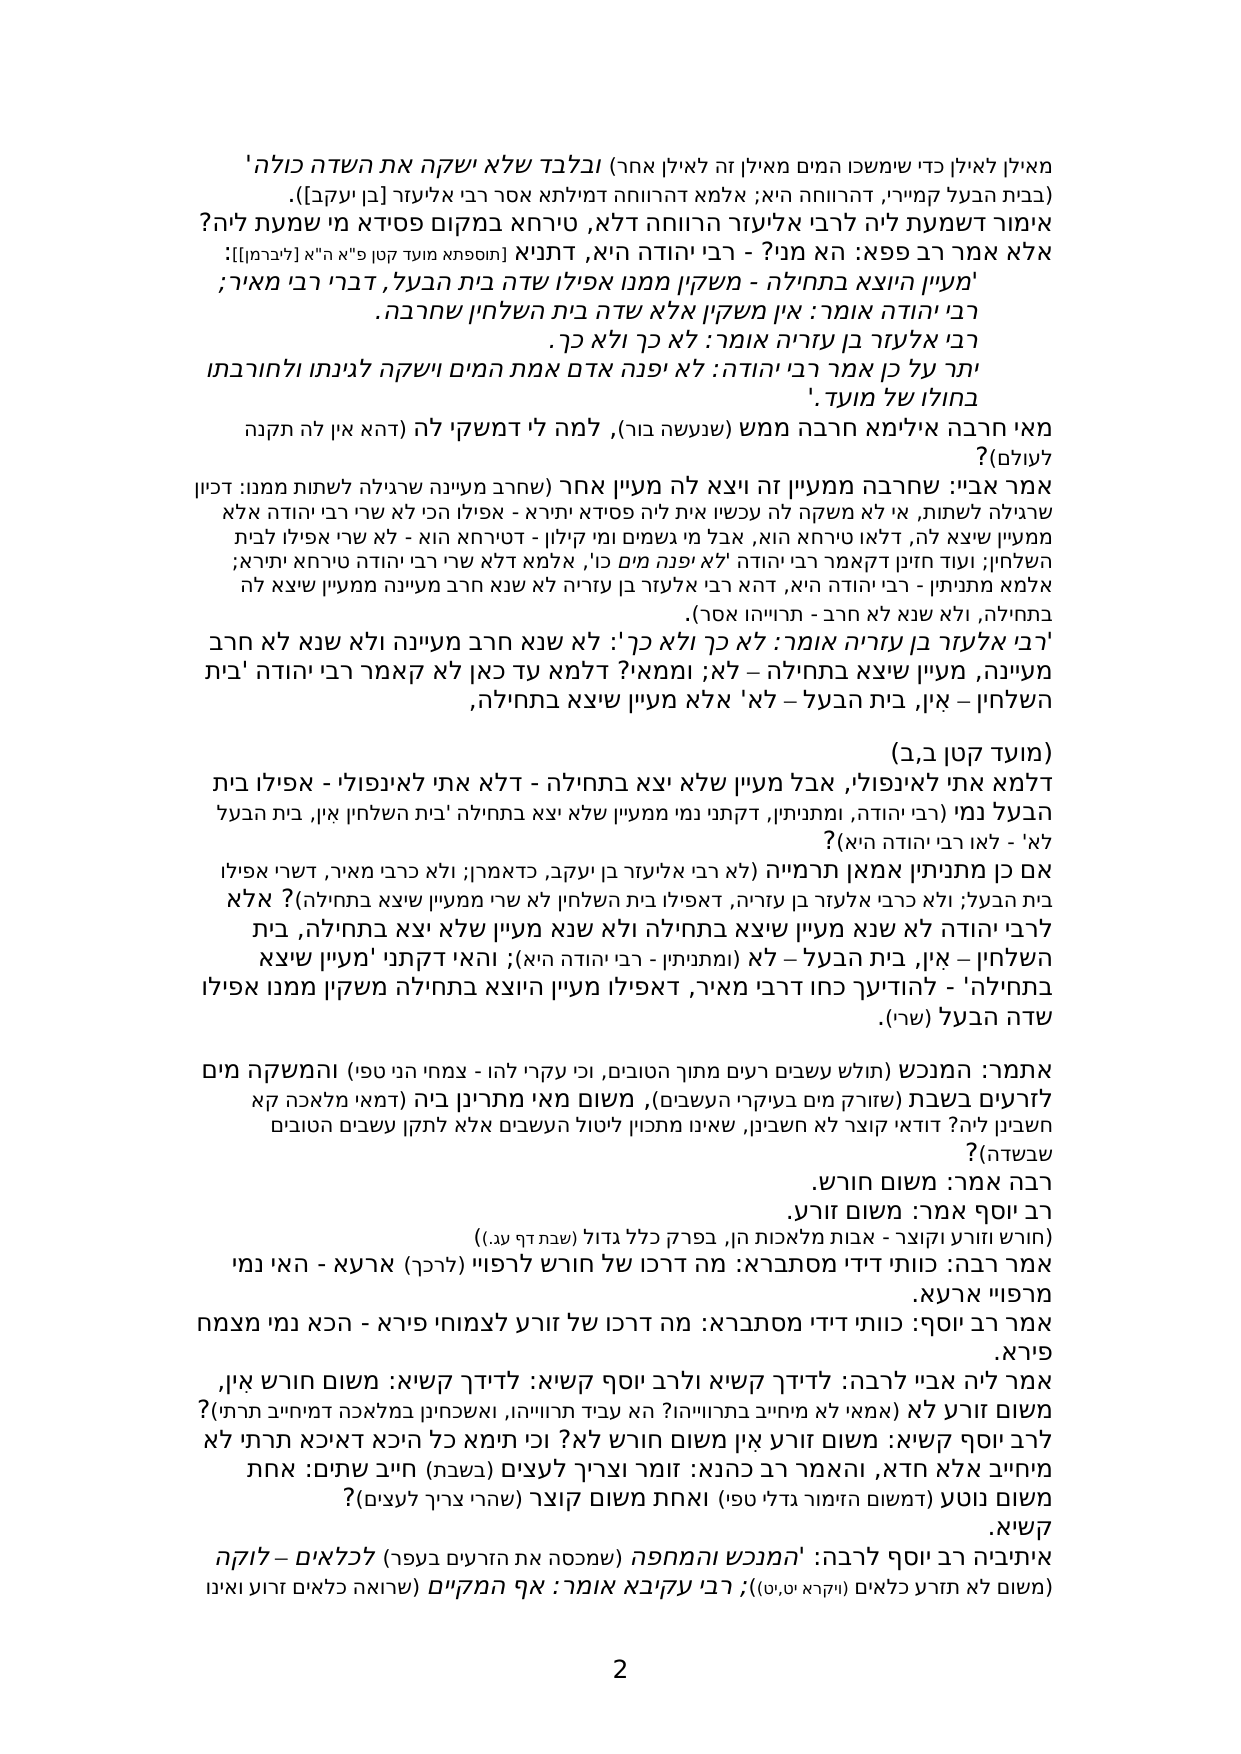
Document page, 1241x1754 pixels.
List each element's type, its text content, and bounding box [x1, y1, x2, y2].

text (מועד קטן ב,ב) [187, 739, 1053, 768]
text דלמא אתי לאינפולי, אבל מעיין שלא יצא בתחילה - דלא אתי לאינפולי - אפילו בית הבעל נמי (רבי יהודה, ומתניתין, דקתני נמי ממעיין שלא יצא בתחילה 'בית השלחין אִין, בית הבעל לא' - לאו רבי יהודה היא)? [187, 768, 1053, 855]
text רבה אמר: משום חורש. [187, 1167, 1053, 1196]
text רב יוסף אמר: משום זורע. [187, 1196, 1053, 1225]
text אמר רב יוסף: כוותי דידי מסתברא: מה דרכו של זורע לצמוחי פירא - הכא נמי מצמח פירא. [187, 1308, 1053, 1366]
text (חורש וזורע וקוצר - אבות מלאכות הן, בפרק כלל גדול (שבת דף עג.)) [187, 1225, 1053, 1249]
text אמר ליה אביי לרבה: לדידך קשיא ולרב יוסף קשיא: לדידך קשיא: משום חורש אִין, משום זורע לא (אמאי לא מיחייב בתרווייהו? הא עביד תרווייהו, ואשכחינן במלאכה דמיחייב תרתי)? לרב יוסף קשיא: משום זורע אִין משום חורש לא? וכי תימא כל היכא דאיכא תרתי לא מיחייב אלא חדא, והאמר רב כהנא: זומר וצריך לעצים (בשבת) חייב שתים: אחת משום נוטע (דמשום הזימור גדלי טפי) ואחת משום קוצר (שהרי צריך לעצים)? [187, 1366, 1053, 1513]
text אמר רבה: כוותי דידי מסתברא: מה דרכו של חורש לרפויי (לרכך) ארעא - האי נמי מרפויי ארעא. [187, 1249, 1053, 1308]
text אימור דשמעת ליה לרבי אליעזר הרווחה דלא, טירחא במקום פסידא מי שמעת ליה? [187, 208, 1053, 238]
text יתר על כן אמר רבי יהודה: לא יפנה אדם אמת המים וישקה לגינתו ולחורבתו בחולו של מועד.' [187, 354, 978, 413]
text קשיא. [187, 1513, 1053, 1542]
text אמר אביי: שחרבה ממעיין זה ויצא לה מעיין אחר (שחרב מעיינה שרגילה לשתות ממנו: דכיון שרגילה לשתות, אי לא משקה לה עכשיו אית ליה פסידא יתירא - אפילו הכי לא שרי רבי יהודה אלא ממעיין שיצא לה, דלאו טירחא הוא, אבל מי גשמים ומי קילון - דטירחא הוא - לא שרי אפילו לבית השלחין; ועוד חזינן דקאמר רבי יהודה 'לא יפנה מים כו', אלמא דלא שרי רבי יהודה טירחא יתירא; אלמא מתניתין - רבי יהודה היא, דהא רבי אלעזר בן עזריה לא שנא חרב מעיינה ממעיין שיצא לה בתחילה, ולא שנא לא חרב - תרוייהו אסר). [187, 471, 1053, 627]
text אלא אמר רב פפא: הא מני? - רבי יהודה היא, דתניא [תוספתא מועד קטן פ"א ה"א [ליברמן]]: [187, 238, 1053, 267]
text מאילן לאילן כדי שימשכו המים מאילן זה לאילן אחר) ובלבד שלא ישקה את השדה כולה' (בבית הבעל קמיירי, דהרווחה היא; אלמא דהרווחה דמילתא אסר רבי אליעזר [בן יעקב]). [187, 150, 1053, 208]
text מאי חרבה אילימא חרבה ממש (שנעשה בור), למה לי דמשקי לה (דהא אין לה תקנה לעולם)? [187, 413, 1053, 471]
text איתיביה רב יוסף לרבה: 'המנכש והמחפה (שמכסה את הזרעים בעפר) לכלאים – לוקה (משום לא תזרע כלאים (ויקרא יט,יט)); רבי עקיבא אומר: אף המקיים (שרואה כלאים זרוע ואינו [187, 1542, 1053, 1600]
text 'מעיין היוצא בתחילה - משקין ממנו אפילו שדה בית הבעל, דברי רבי מאיר; [187, 267, 978, 296]
text אם כן מתניתין אמאן תרמייה (לא רבי אליעזר בן יעקב, כדאמרן; ולא כרבי מאיר, דשרי אפילו בית הבעל; ולא כרבי אלעזר בן עזריה, דאפילו בית השלחין לא שרי ממעיין שיצא בתחילה)? אלא לרבי יהודה לא שנא מעיין שיצא בתחילה ולא שנא מעיין שלא יצא בתחילה, בית השלחין – אִין, בית הבעל – לא (ומתניתין - רבי יהודה היא); והאי דקתני 'מעיין שיצא בתחילה' - להודיעך כחו דרבי מאיר, דאפילו מעיין היוצא בתחילה משקין ממנו אפילו שדה הבעל (שרי). [187, 855, 1053, 1031]
text רבי יהודה אומר: אין משקין אלא שדה בית השלחין שחרבה. [187, 296, 978, 325]
text 'רבי אלעזר בן עזריה אומר: לא כך ולא כך': לא שנא חרב מעיינה ולא שנא לא חרב מעיינה, מעיין שיצא בתחילה – לא; וממאי? דלמא עד כאן לא קאמר רבי יהודה 'בית השלחין – אִין, בית הבעל – לא' אלא מעיין שיצא בתחילה, [187, 627, 1053, 714]
text רבי אלעזר בן עזריה אומר: לא כך ולא כך. [187, 325, 978, 354]
text אתמר: המנכש (תולש עשבים רעים מתוך הטובים, וכי עקרי להו - צמחי הני טפי) והמשקה מים לזרעים בשבת (שזורק מים בעיקרי העשבים), משום מאי מתרינן ביה (דמאי מלאכה קא חשבינן ליה? דודאי קוצר לא חשבינן, שאינו מתכוין ליטול העשבים אלא לתקן עשבים הטובים שבשדה)? [187, 1055, 1053, 1167]
